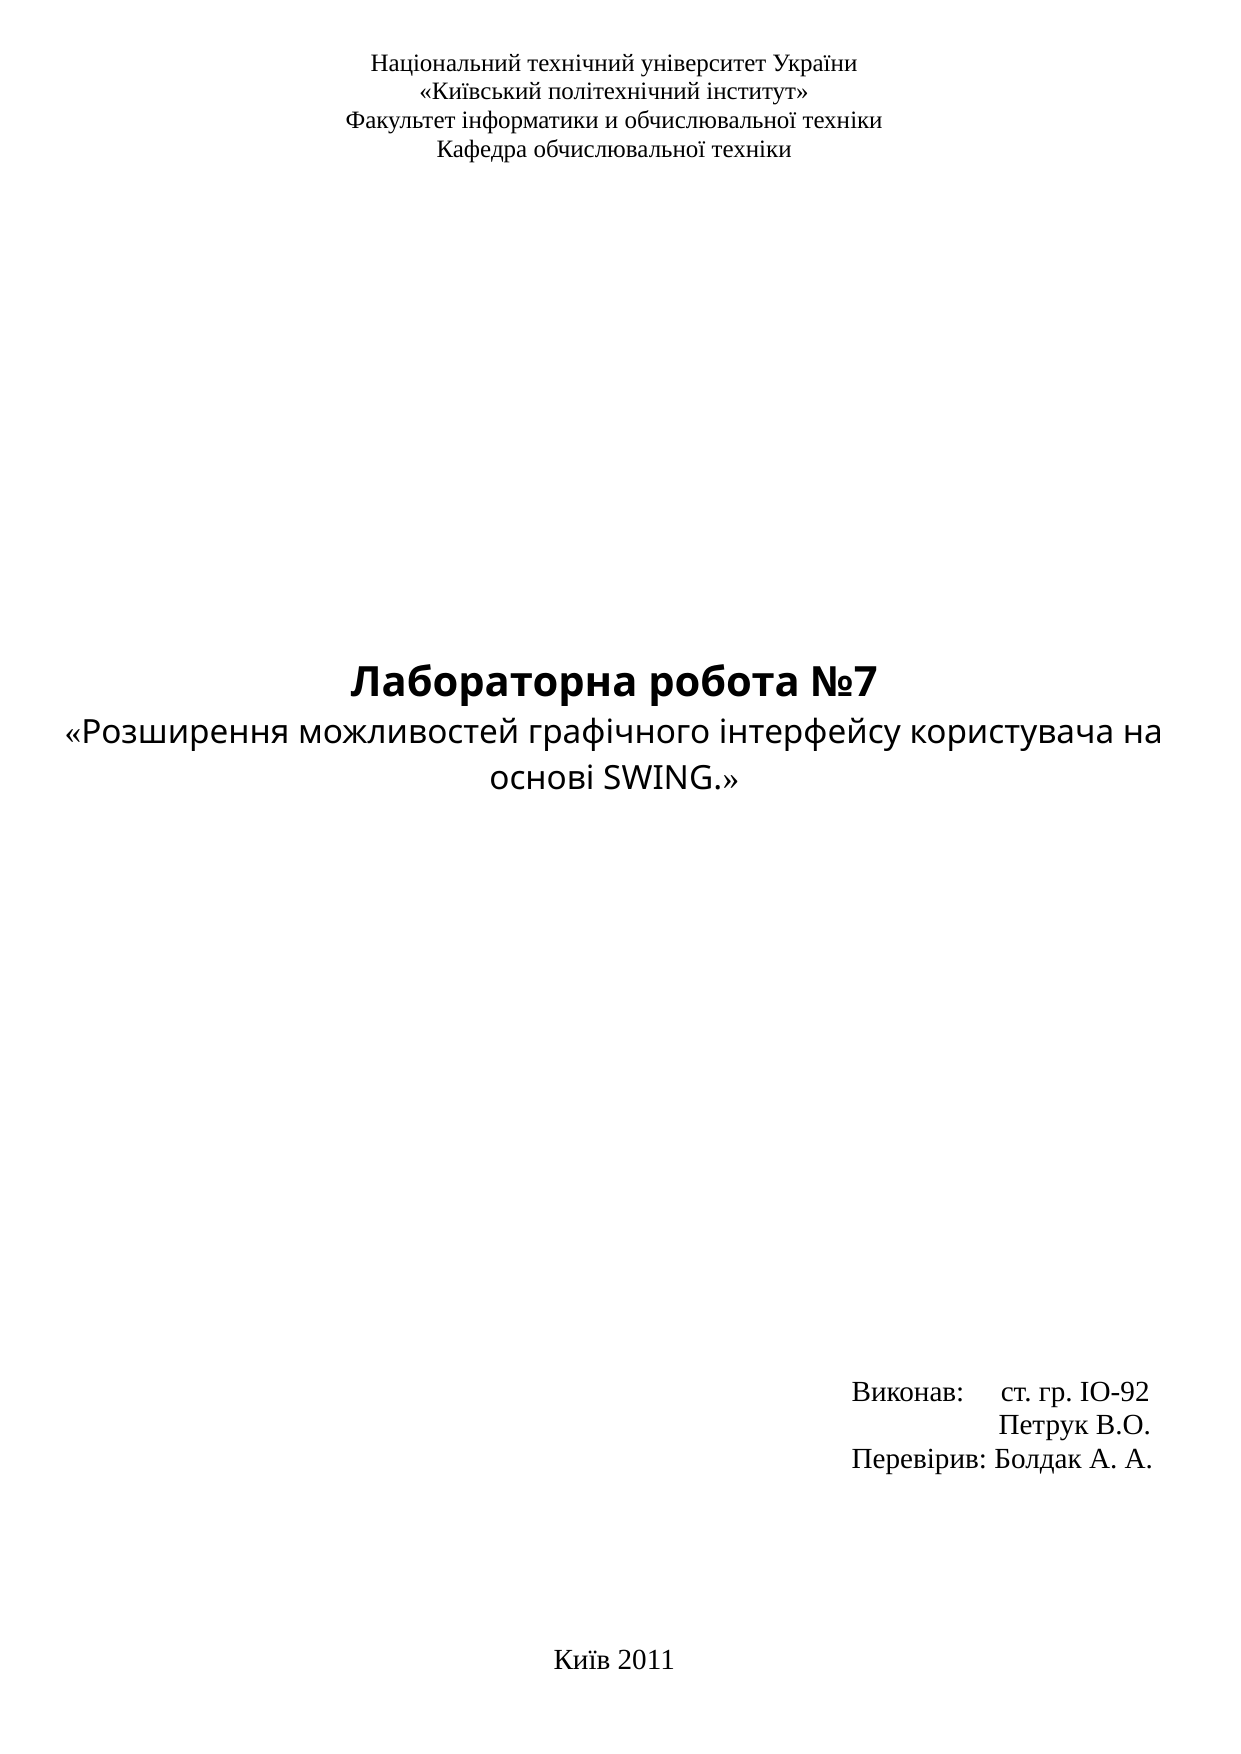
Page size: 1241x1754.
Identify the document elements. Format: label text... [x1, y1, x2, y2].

text Перевірив: Болдак А. А. [851, 1441, 1189, 1474]
text Кафедра обчислювальної техніки [39, 134, 1189, 163]
text Факультет інформатики и обчислювальної техніки [39, 105, 1189, 134]
text Виконав: ст. гр. ІО-92 [851, 1374, 1189, 1407]
text Київ 2011 [39, 1642, 1189, 1676]
text Лабораторна робота №7 [39, 651, 1189, 708]
text «Розширення можливостей графічного інтерфейсу користувача на основі SWING.» [39, 708, 1189, 799]
text Національний технічний університет України [39, 48, 1189, 76]
text Петрук В.О. [851, 1407, 1189, 1441]
text «Київський політехнічний інститут» [39, 76, 1189, 105]
